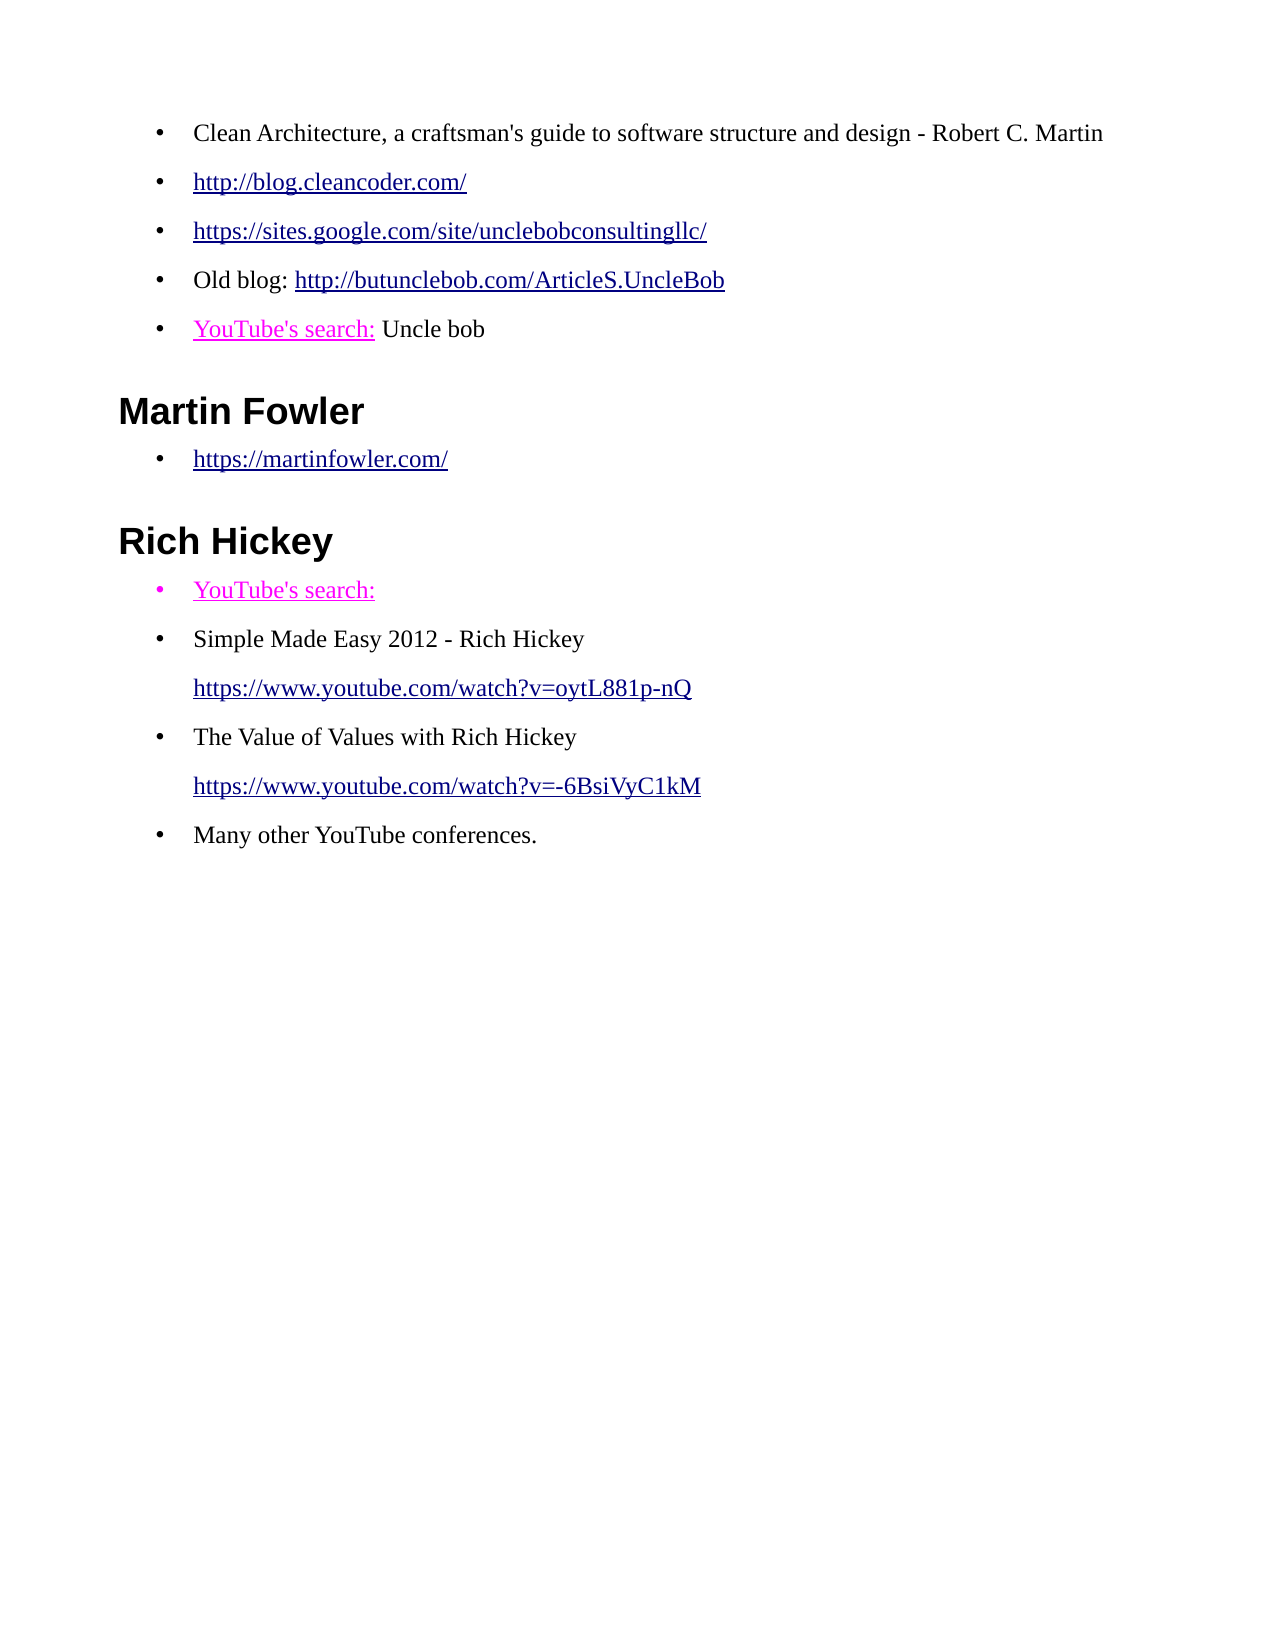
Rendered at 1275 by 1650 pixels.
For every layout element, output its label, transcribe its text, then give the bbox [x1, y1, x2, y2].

list http://blog.cleancoder.com/ [156, 167, 1157, 196]
list YouTube's search: [156, 575, 1157, 603]
subtitle Rich Hickey [118, 519, 1157, 562]
list https://www.youtube.com/watch?v=oytL881p-nQ [156, 673, 1157, 702]
list Old blog: http://butunclebob.com/ArticleS.UncleBob [156, 265, 1157, 294]
list https://martinfowler.com/ [156, 444, 1157, 473]
list https://www.youtube.com/watch?v=-6BsiVyC1kM [156, 771, 1157, 800]
list The Value of Values with Rich Hickey [156, 722, 1157, 751]
list Many other YouTube conferences. [156, 820, 1157, 849]
list https://sites.google.com/site/unclebobconsultingllc/ [156, 216, 1157, 245]
list YouTube's search: Uncle bob [156, 314, 1157, 343]
list Clean Architecture, a craftsman's guide to software structure and design - Robert C. Martin [156, 118, 1157, 147]
list Simple Made Easy 2012 - Rich Hickey [156, 624, 1157, 653]
subtitle Martin Fowler [118, 388, 1157, 432]
